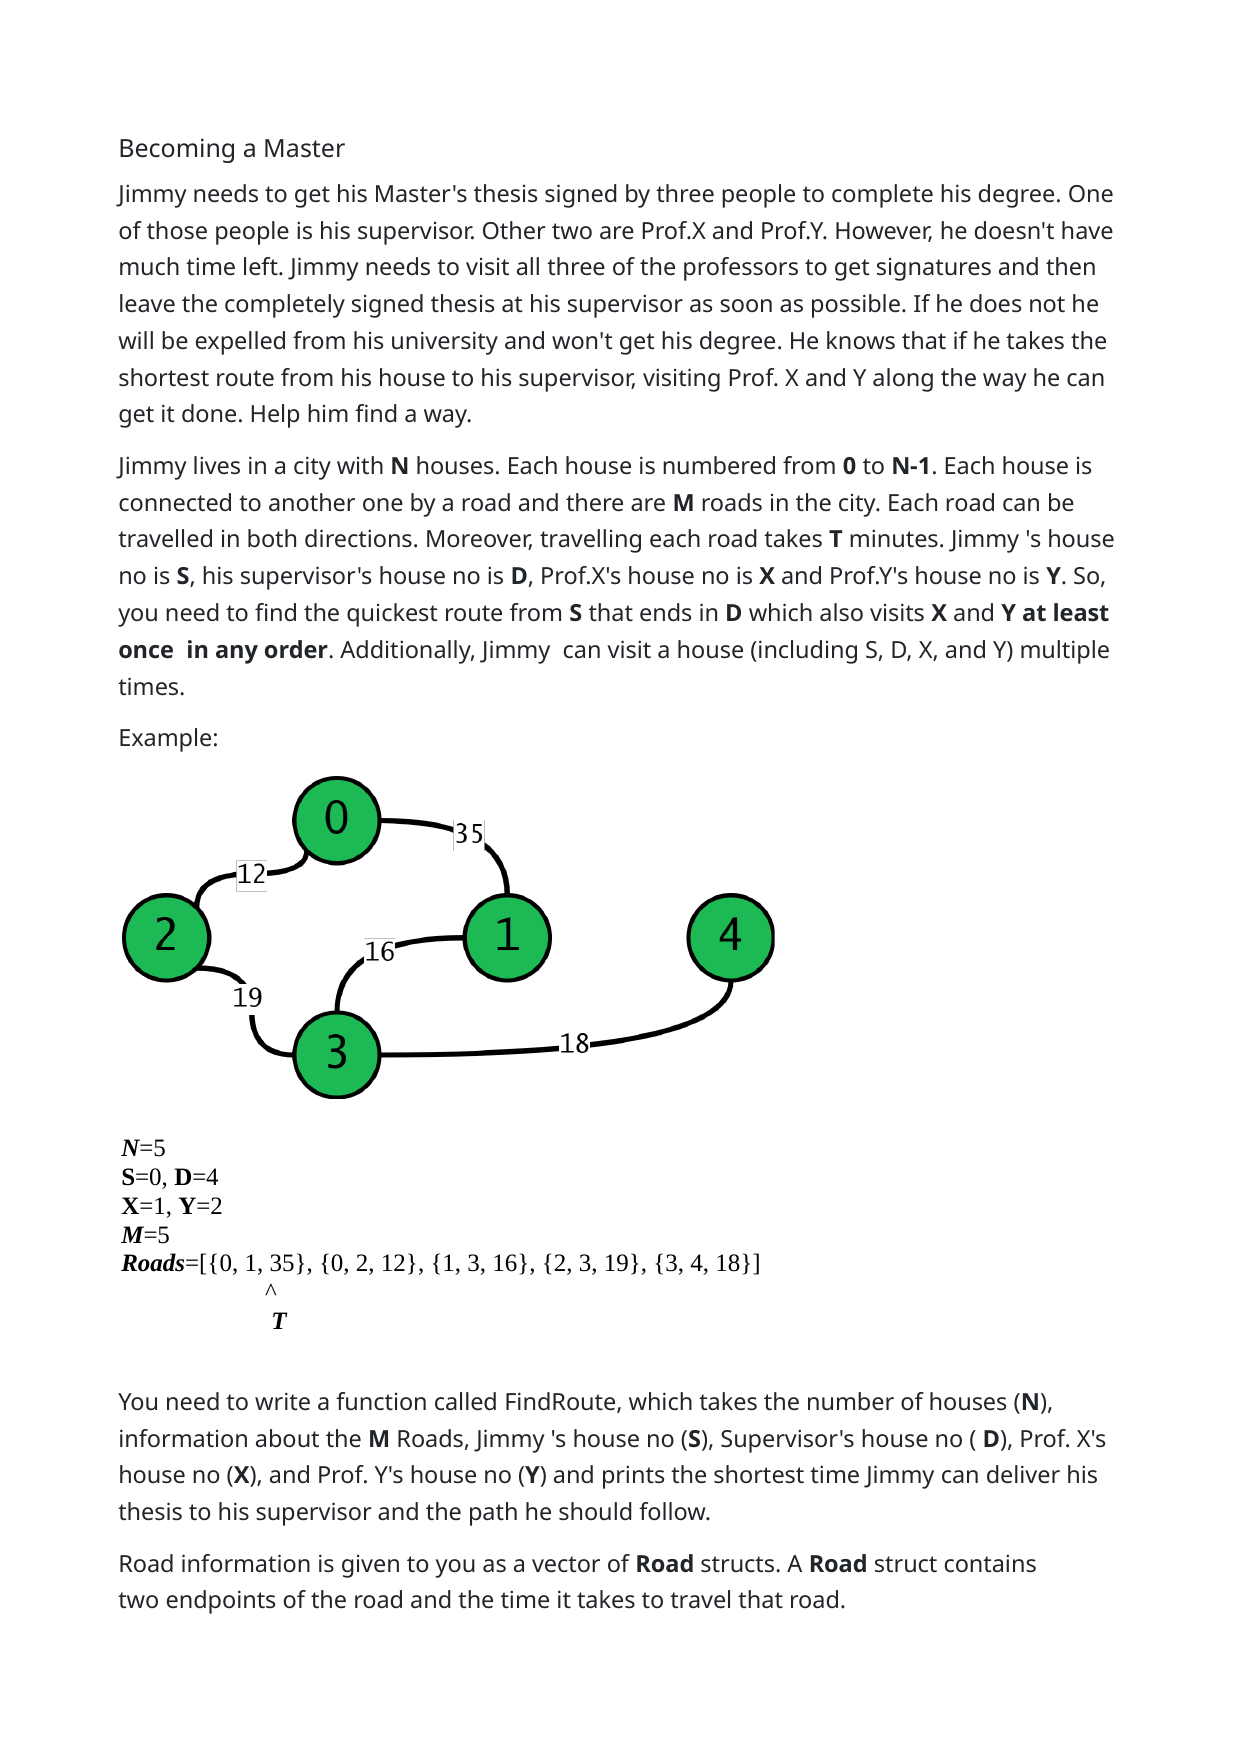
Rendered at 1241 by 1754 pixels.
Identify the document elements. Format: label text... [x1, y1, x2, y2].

text Jimmy lives in a city with N houses. Each house is numbered from 0 to N-1. Each house is connected to another one by a road and there are M roads in the city. Each road can be travelled in both directions. Moreover, travelling each road takes T minutes. Jimmy 's house no is S, his supervisor's house no is D, Prof.X's house no is X and Prof.Y's house no is Y. So, you need to find the quickest route from S that ends in D which also visits X and Y at least once in any order. Additionally, Jimmy can visit a house (including S, D, X, and Y) multiple times. [118, 449, 1122, 702]
table_header [118, 773, 777, 1131]
text Road information is given to you as a vector of Road structs. A Road struct contains two endpoints of the road and the time it takes to travel that road. [118, 1547, 1122, 1616]
table_cell N=5 S=0, D=4 X=1, Y=2 M=5 Roads=[{0, 1, 35}, {0, 2, 12}, {1, 3, 16}, {2, 3, 19}, {3, 4, 18}] ^ T [118, 1131, 777, 1338]
picture [121, 775, 775, 1099]
subtitle Becoming a Master [118, 131, 1122, 165]
text You need to write a function called FindRoute, which takes the number of houses (N), information about the M Roads, Jimmy 's house no (S), Supervisor's house no ( D), Prof. X's house no (X), and Prof. Y's house no (Y) and prints the shortest time Jimmy can deliver his thesis to his supervisor and the path he should follow. [118, 1385, 1122, 1528]
text Example: [118, 721, 1122, 753]
text Jimmy needs to get his Master's thesis signed by three people to complete his degree. One of those people is his supervisor. Other two are Prof.X and Prof.Y. However, he doesn't have much time left. Jimmy needs to visit all three of the professors to get signatures and then leave the completely signed thesis at his supervisor as soon as possible. If he does not he will be expelled from his university and won't get his degree. He knows that if he takes the shortest route from his house to his supervisor, visiting Prof. X and Y along the way he can get it done. Help him find a way. [118, 177, 1122, 430]
